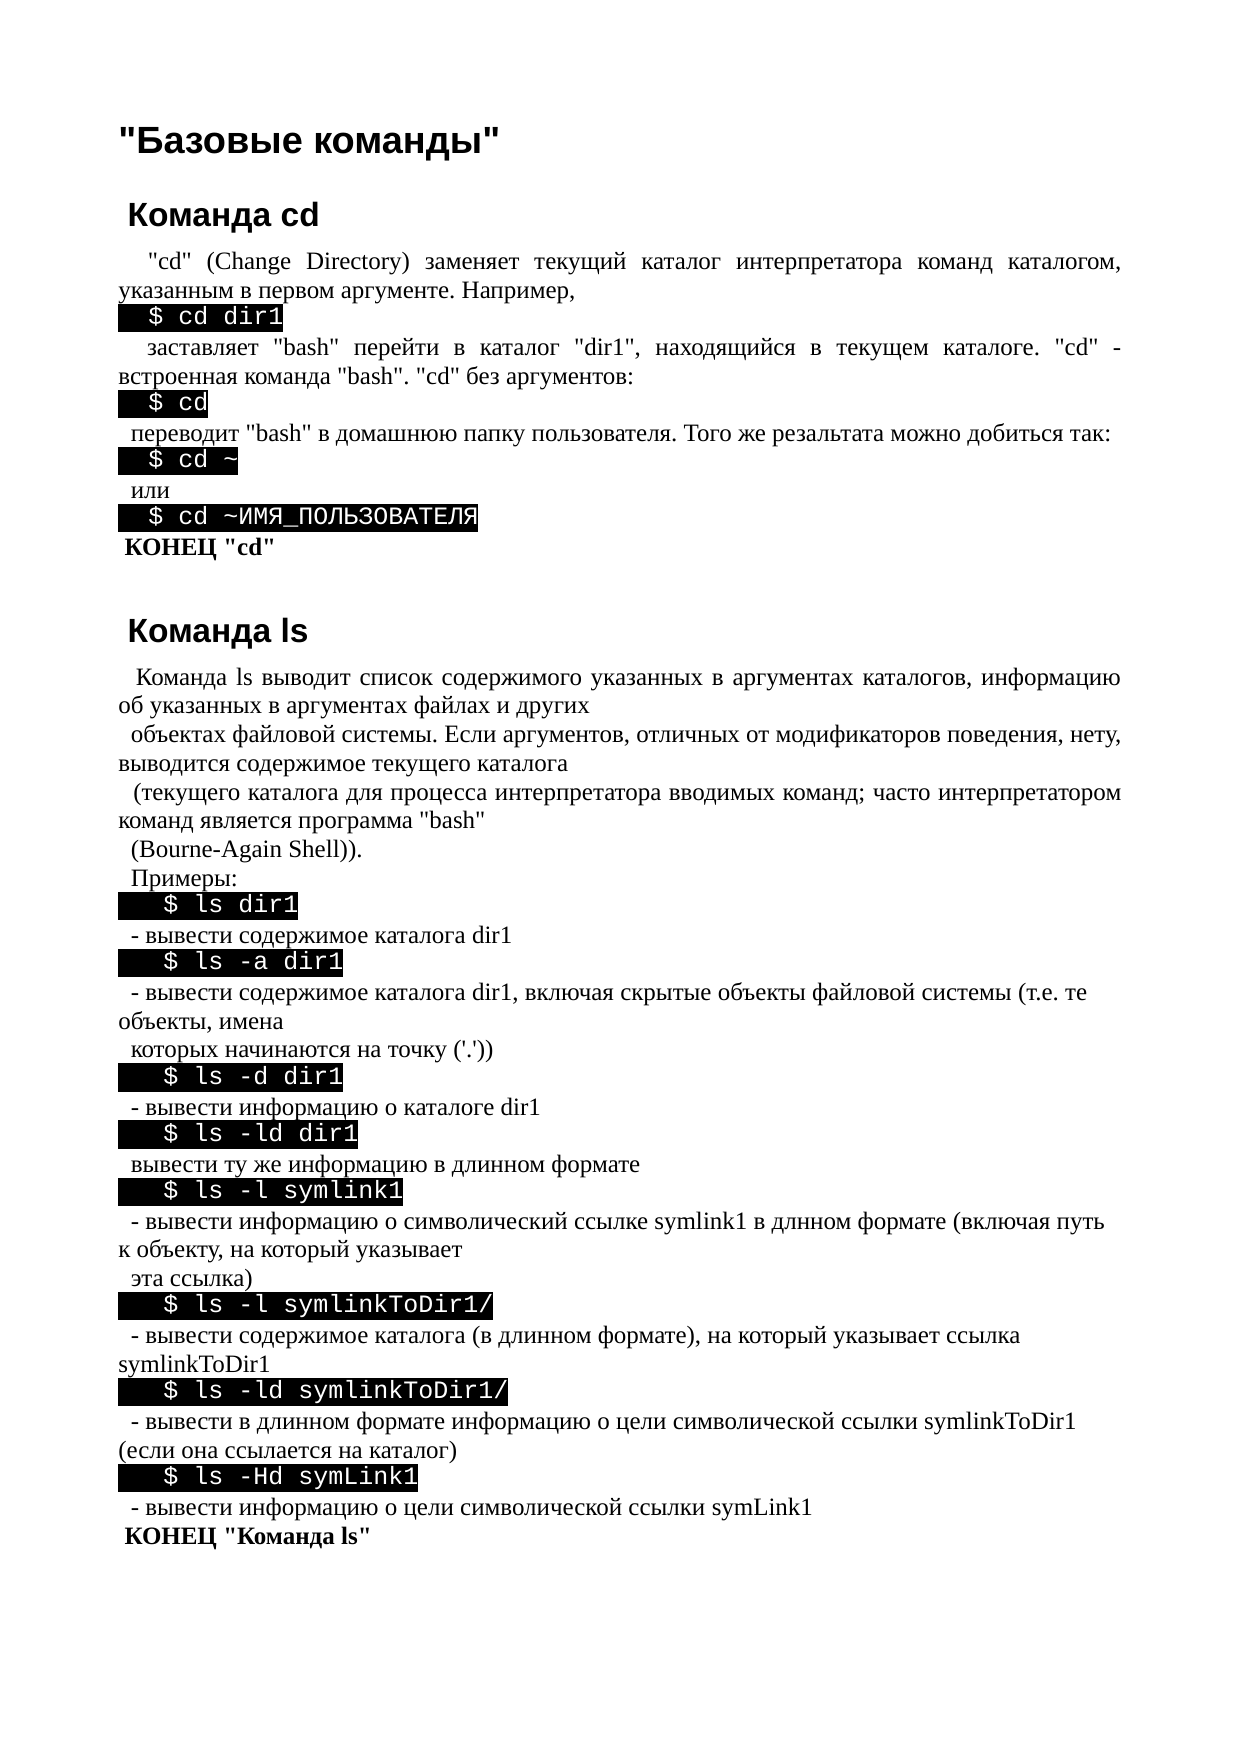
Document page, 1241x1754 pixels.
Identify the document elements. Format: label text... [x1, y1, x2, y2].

text $ ls -ld symlinkToDir1/ [118, 1378, 1122, 1406]
text $ cd [118, 389, 1122, 418]
text (Bourne-Again Shell)). [118, 834, 1122, 863]
text КОНЕЦ "Команда ls" [118, 1521, 1122, 1549]
text заставляет "bash" перейти в каталог "dir1", находящийся в текущем каталоге. "cd" - встроенная команда "bash". "cd" без аргументов: [118, 332, 1122, 389]
text вывести ту же информацию в длинном формате [118, 1149, 1122, 1177]
text $ ls -l symlink1 [118, 1177, 1122, 1206]
text $ ls -l symlinkToDir1/ [118, 1292, 1122, 1320]
text - вывести содержимое каталога (в длинном формате), на который указывает ссылка symlinkToDir1 [118, 1320, 1122, 1378]
subtitle Команда cd [118, 195, 1122, 234]
text $ cd ~ИМЯ_ПОЛЬЗОВАТЕЛЯ [118, 504, 1122, 532]
text $ cd ~ [118, 447, 1122, 475]
text (текущего каталога для процесса интерпретатора вводимых команд; часто интерпретатором команд является программа "bash" [118, 777, 1122, 834]
text $ cd dir1 [118, 304, 1122, 332]
text $ ls dir1 [118, 892, 1122, 920]
text переводит "bash" в домашнюю папку пользователя. Того же резальтата можно добиться так: [118, 418, 1122, 447]
text - вывести информацию о каталоге dir1 [118, 1092, 1122, 1120]
text объектах файловой системы. Если аргументов, отличных от модификаторов поведения, нету, выводится содержимое текущего каталога [118, 719, 1122, 777]
text - вывести в длинном формате информацию о цели символической ссылки symlinkToDir1 (если она ссылается на каталог) [118, 1406, 1122, 1464]
subtitle Команда ls [118, 610, 1122, 649]
text $ ls -a dir1 [118, 949, 1122, 977]
text "cd" (Change Directory) заменяет текущий каталог интерпретатора команд каталогом, указанным в первом аргументе. Например, [118, 246, 1122, 304]
text которых начинаются на точку ('.')) [118, 1034, 1122, 1063]
text $ ls -Hd symLink1 [118, 1464, 1122, 1492]
text - вывести информацию о цели символической ссылки symLink1 [118, 1492, 1122, 1521]
text Команда ls выводит список содержимого указанных в аргументах каталогов, информацию об указанных в аргументах файлах и других [118, 662, 1122, 719]
subtitle "Базовые команды" [118, 118, 1122, 162]
text или [118, 475, 1122, 504]
text $ ls -d dir1 [118, 1063, 1122, 1092]
text КОНЕЦ "cd" [118, 532, 1122, 561]
text - вывести содержимое каталога dir1, включая скрытые объекты файловой системы (т.е. те объекты, имена [118, 977, 1122, 1034]
text Примеры: [118, 863, 1122, 892]
text $ ls -ld dir1 [118, 1120, 1122, 1149]
text - вывести информацию о символический ссылке symlink1 в длнном формате (включая путь к объекту, на который указывает [118, 1206, 1122, 1263]
text - вывести содержимое каталога dir1 [118, 920, 1122, 949]
text эта ссылка) [118, 1263, 1122, 1292]
